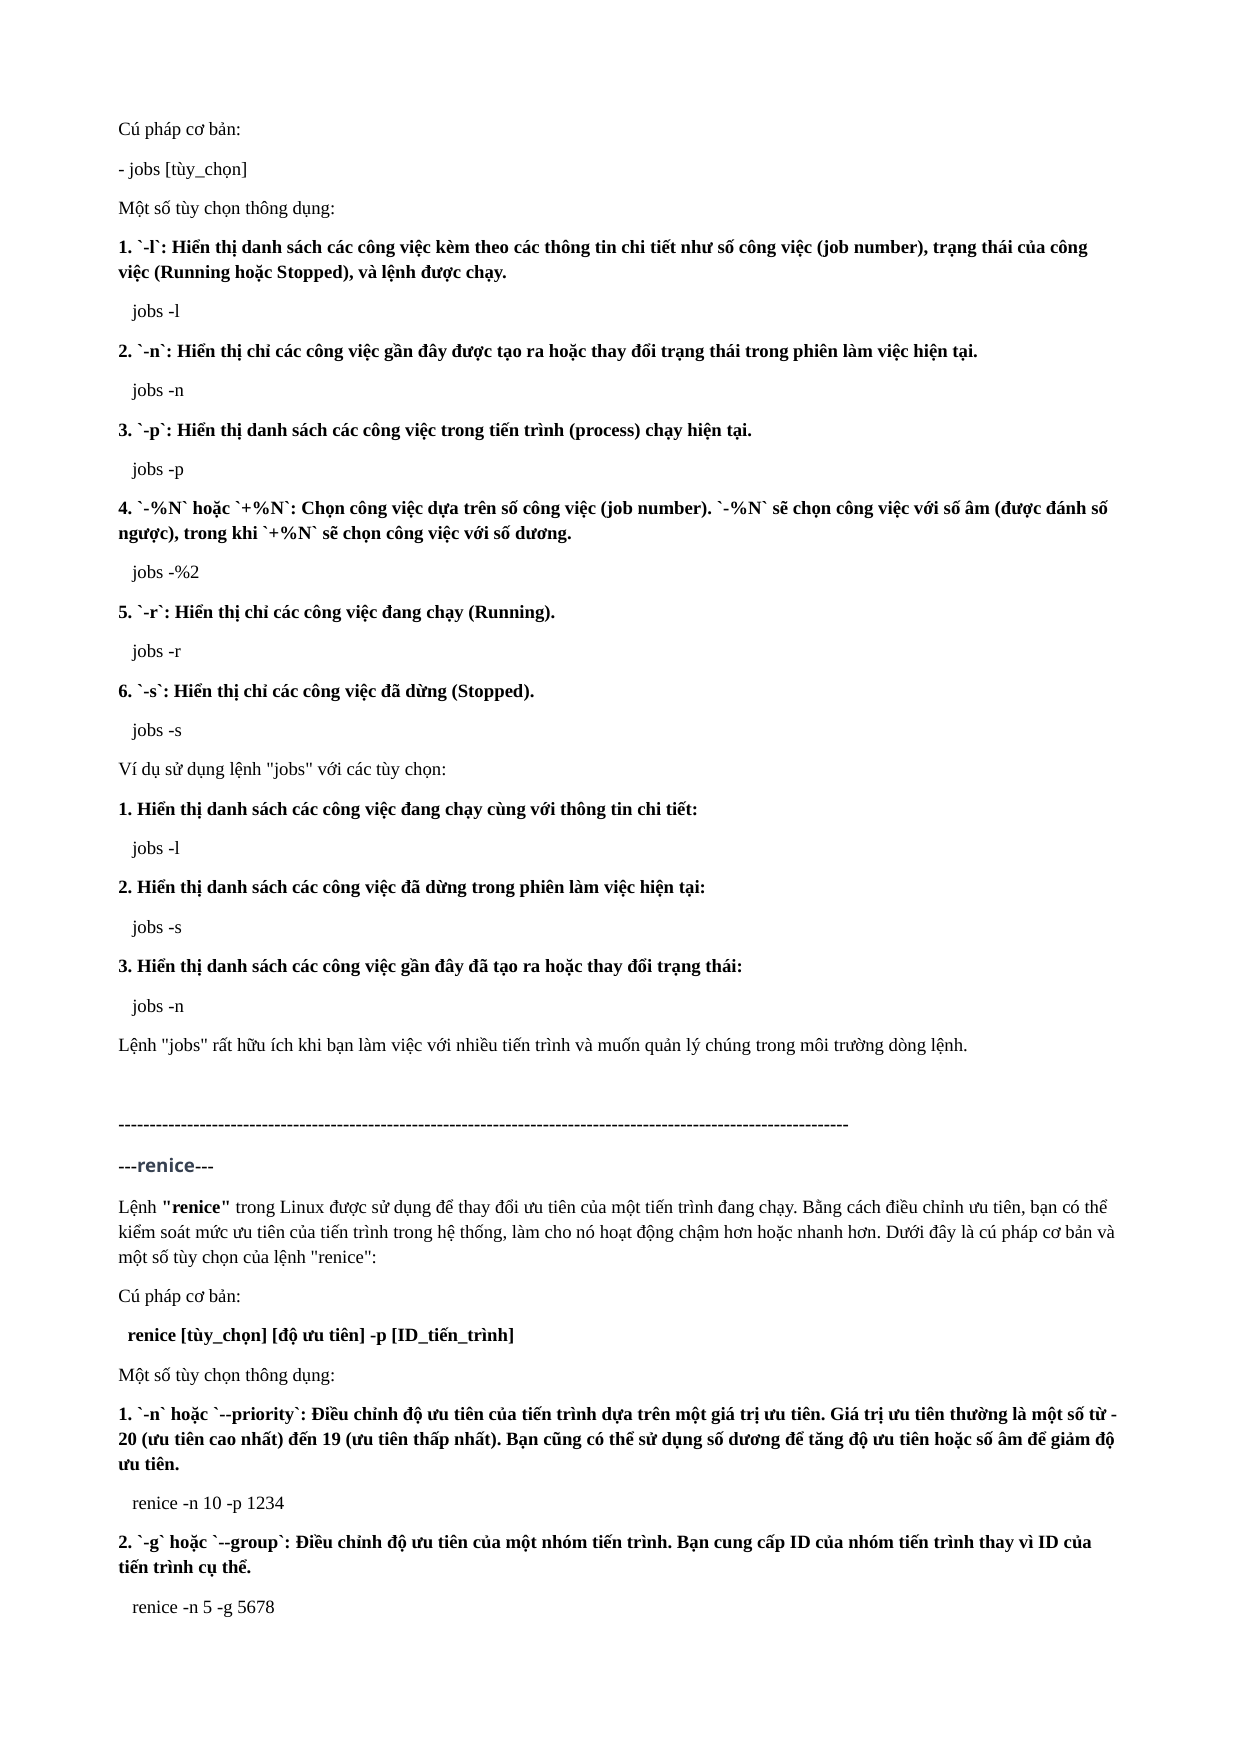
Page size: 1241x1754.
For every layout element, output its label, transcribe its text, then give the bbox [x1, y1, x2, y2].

text 6. `-s`: Hiển thị chỉ các công việc đã dừng (Stopped). [118, 679, 1122, 701]
text Một số tùy chọn thông dụng: [118, 1364, 1122, 1385]
text 2. `-g` hoặc `--group`: Điều chỉnh độ ưu tiên của một nhóm tiến trình. Bạn cung cấp ID của nhóm tiến trình thay vì ID của tiến trình cụ thể. [118, 1531, 1122, 1578]
text jobs -l [118, 837, 1122, 859]
text 1. `-n` hoặc `--priority`: Điều chỉnh độ ưu tiên của tiến trình dựa trên một giá trị ưu tiên. Giá trị ưu tiên thường là một số từ -20 (ưu tiên cao nhất) đến 19 (ưu tiên thấp nhất). Bạn cũng có thể sử dụng số dương để tăng độ ưu tiên hoặc số âm để giảm độ ưu tiên. [118, 1403, 1122, 1474]
text 5. `-r`: Hiển thị chỉ các công việc đang chạy (Running). [118, 601, 1122, 622]
text renice -n 5 -g 5678 [118, 1596, 1122, 1617]
text jobs -s [118, 916, 1122, 937]
text 3. `-p`: Hiển thị danh sách các công việc trong tiến trình (process) chạy hiện tại. [118, 418, 1122, 440]
text jobs -n [118, 379, 1122, 401]
text 1. Hiển thị danh sách các công việc đang chạy cùng với thông tin chi tiết: [118, 798, 1122, 819]
text Lệnh "renice" trong Linux được sử dụng để thay đổi ưu tiên của một tiến trình đang chạy. Bằng cách điều chỉnh ưu tiên, bạn có thể kiểm soát mức ưu tiên của tiến trình trong hệ thống, làm cho nó hoạt động chậm hơn hoặc nhanh hơn. Dưới đây là cú pháp cơ bản và một số tùy chọn của lệnh "renice": [118, 1196, 1122, 1267]
text jobs -%2 [118, 561, 1122, 583]
text renice -n 10 -p 1234 [118, 1492, 1122, 1513]
text jobs -r [118, 640, 1122, 662]
text renice [tùy_chọn] [độ ưu tiên] -p [ID_tiến_trình] [118, 1324, 1122, 1346]
text - jobs [tùy_chọn] [118, 157, 1122, 179]
text 2. Hiển thị danh sách các công việc đã dừng trong phiên làm việc hiện tại: [118, 876, 1122, 898]
text ---renice--- [118, 1152, 1122, 1178]
text --------------------------------------------------------------------------------------------------------------------- [118, 1113, 1122, 1134]
text Ví dụ sử dụng lệnh "jobs" với các tùy chọn: [118, 758, 1122, 780]
text jobs -p [118, 458, 1122, 479]
text 2. `-n`: Hiển thị chỉ các công việc gần đây được tạo ra hoặc thay đổi trạng thái trong phiên làm việc hiện tại. [118, 340, 1122, 361]
text Lệnh "jobs" rất hữu ích khi bạn làm việc với nhiều tiến trình và muốn quản lý chúng trong môi trường dòng lệnh. [118, 1034, 1122, 1056]
text Một số tùy chọn thông dụng: [118, 197, 1122, 218]
text Cú pháp cơ bản: [118, 118, 1122, 140]
text jobs -n [118, 994, 1122, 1016]
text 4. `-%N` hoặc `+%N`: Chọn công việc dựa trên số công việc (job number). `-%N` sẽ chọn công việc với số âm (được đánh số ngược), trong khi `+%N` sẽ chọn công việc với số dương. [118, 497, 1122, 544]
text jobs -l [118, 300, 1122, 322]
text 3. Hiển thị danh sách các công việc gần đây đã tạo ra hoặc thay đổi trạng thái: [118, 955, 1122, 977]
text 1. `-l`: Hiển thị danh sách các công việc kèm theo các thông tin chi tiết như số công việc (job number), trạng thái của công việc (Running hoặc Stopped), và lệnh được chạy. [118, 236, 1122, 283]
text jobs -s [118, 719, 1122, 741]
text Cú pháp cơ bản: [118, 1285, 1122, 1306]
